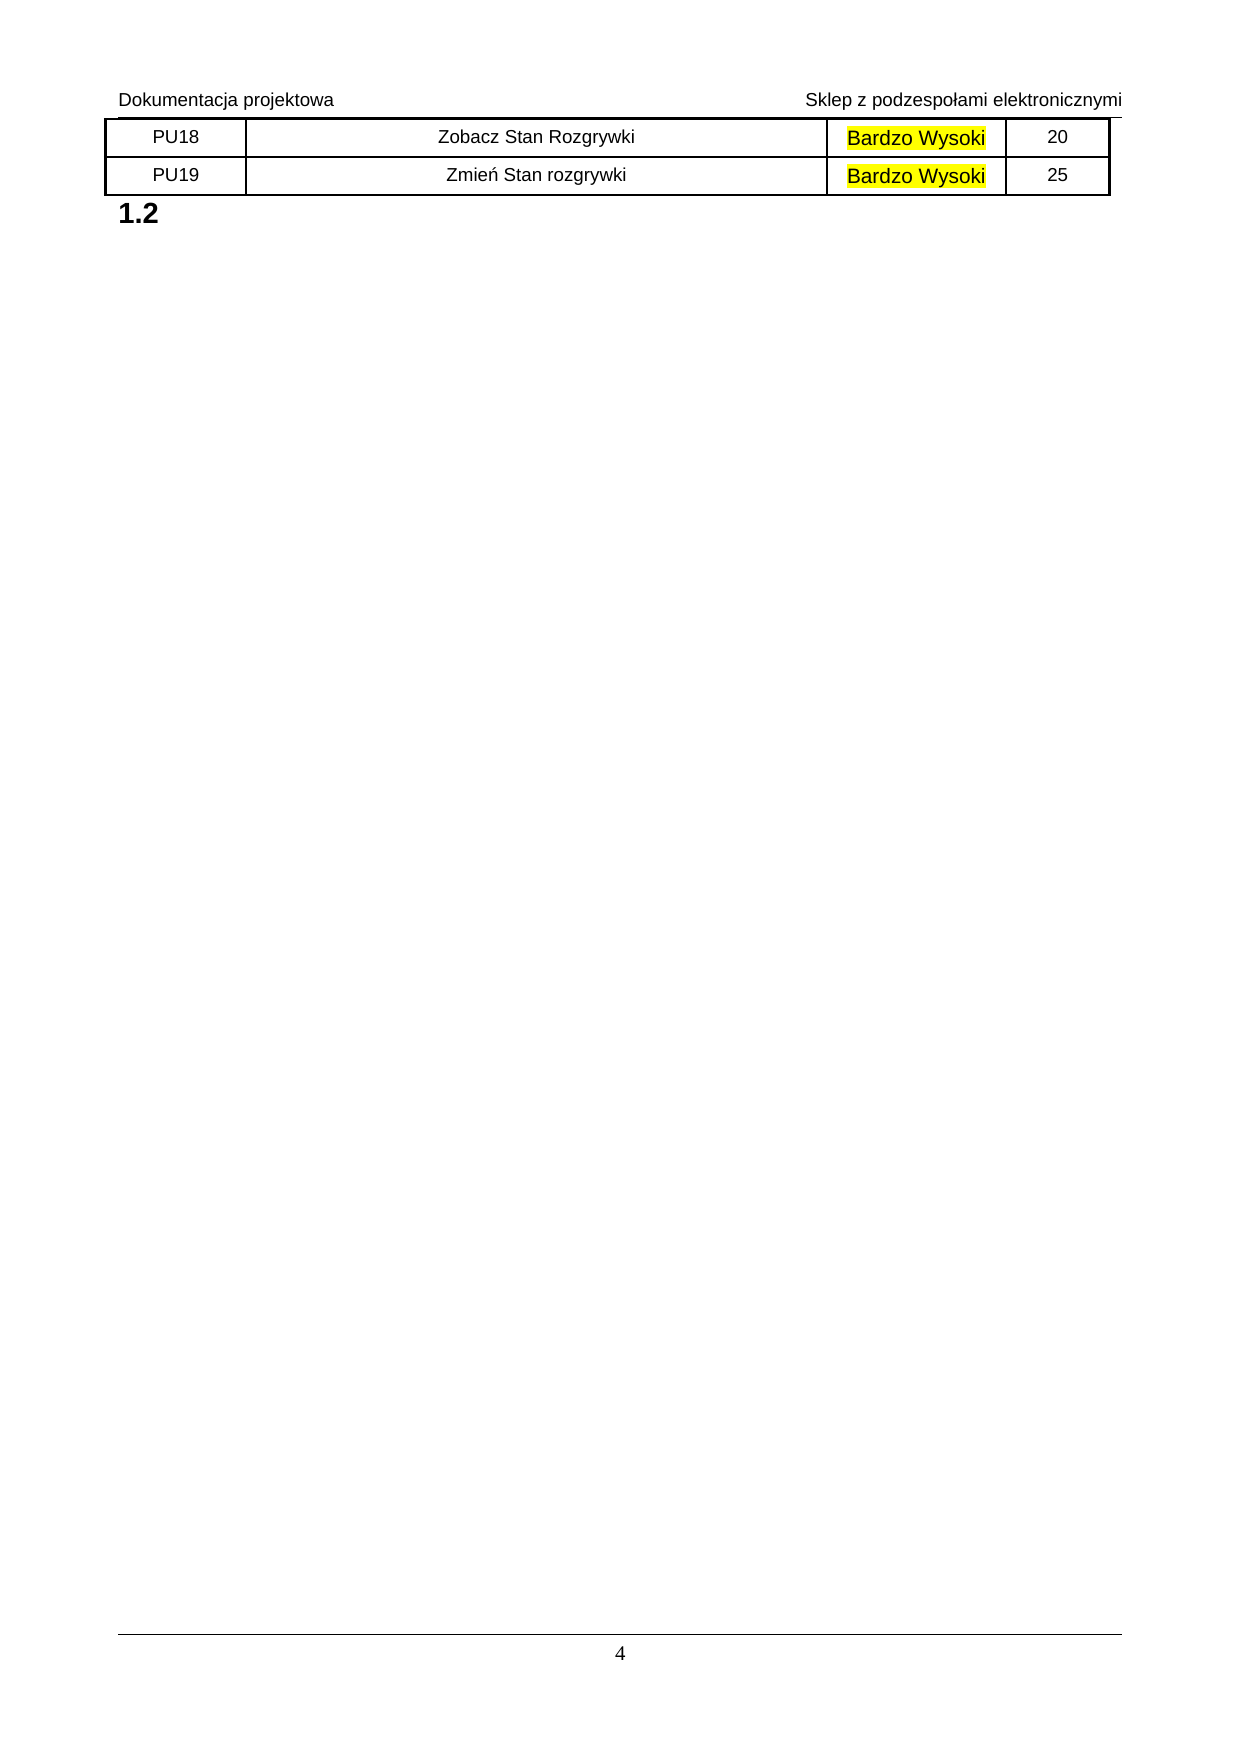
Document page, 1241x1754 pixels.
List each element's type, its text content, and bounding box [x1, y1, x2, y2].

table_cell 20 [1007, 120, 1108, 156]
table_cell Bardzo Wysoki [828, 158, 1005, 194]
table_cell Zobacz Stan Rozgrywki [247, 120, 826, 156]
table_cell Zmień Stan rozgrywki [247, 158, 826, 194]
table_cell 25 [1007, 158, 1108, 194]
table_cell Bardzo Wysoki [828, 120, 1005, 156]
table_cell PU18 [107, 120, 245, 156]
table_cell PU19 [107, 158, 245, 194]
